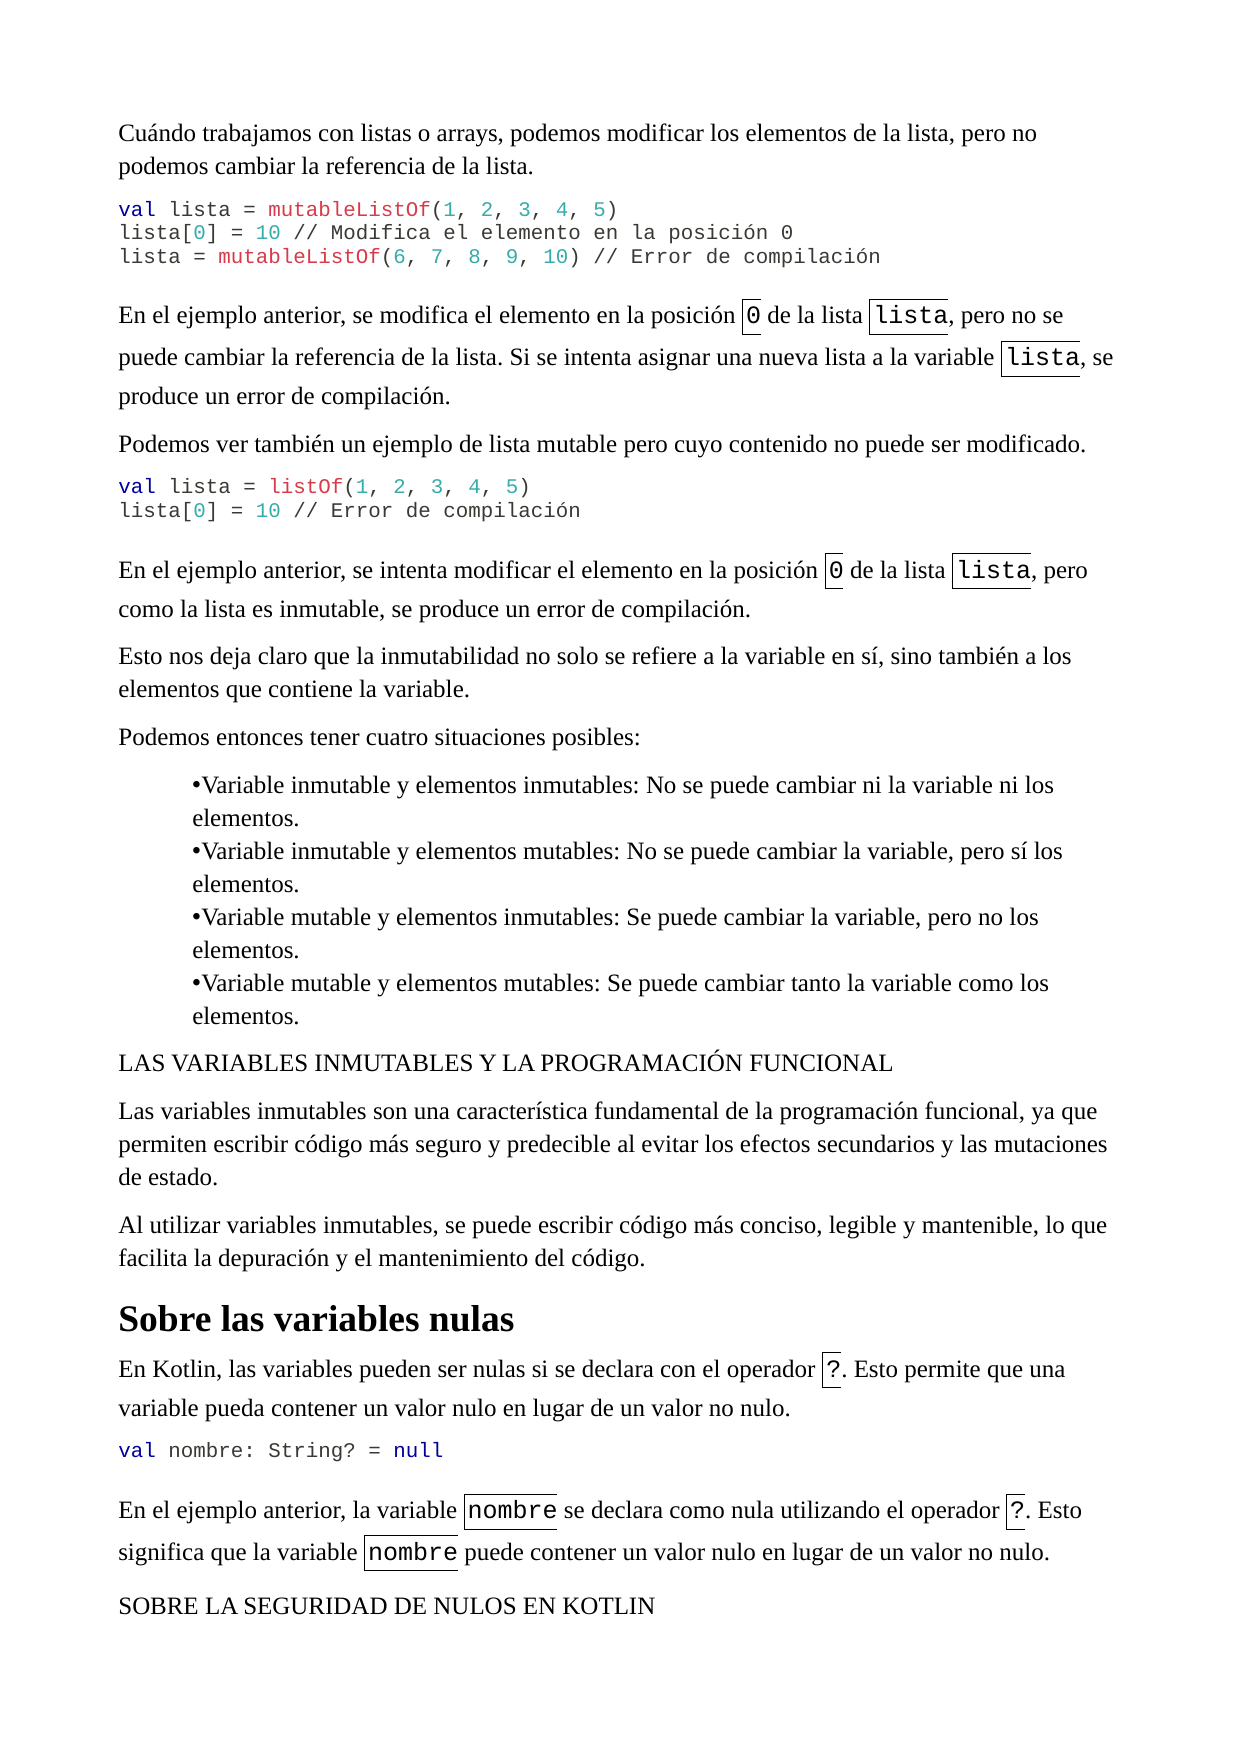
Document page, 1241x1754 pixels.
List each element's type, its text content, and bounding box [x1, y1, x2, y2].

text Sobre la seguridad de nulos en Kotlin [118, 1591, 1122, 1620]
text En el ejemplo anterior, la variable nombre se declara como nula utilizando el operador ?. Esto significa que la variable nombre puede contener un valor nulo en lugar de un valor no nulo. [118, 1493, 1122, 1571]
text lista = mutableListOf(6, 7, 8, 9, 10) // Error de compilación [118, 246, 1122, 270]
text En el ejemplo anterior, se intenta modificar el elemento en la posición 0 de la lista lista, pero como la lista es inmutable, se produce un error de compilación. [118, 553, 1122, 623]
subtitle Sobre las variables nulas​ [118, 1297, 1122, 1340]
text lista[0] = 10 // Modifica el elemento en la posición 0 [118, 222, 1122, 246]
text Cuándo trabajamos con listas o arrays, podemos modificar los elementos de la lista, pero no podemos cambiar la referencia de la lista. [118, 118, 1122, 180]
text Esto nos deja claro que la inmutabilidad no solo se refiere a la variable en sí, sino también a los elementos que contiene la variable. [118, 641, 1122, 703]
text Podemos entonces tener cuatro situaciones posibles: [118, 722, 1122, 751]
list Variable inmutable y elementos mutables: No se puede cambiar la variable, pero sí los elementos. [118, 836, 1122, 897]
text val lista = listOf(1, 2, 3, 4, 5) [118, 477, 1122, 500]
list Variable inmutable y elementos inmutables: No se puede cambiar ni la variable ni los elementos. [118, 770, 1122, 831]
text Las variables inmutables son una característica fundamental de la programación funcional, ya que permiten escribir código más seguro y predecible al evitar los efectos secundarios y las mutaciones de estado. [118, 1096, 1122, 1191]
list Variable mutable y elementos inmutables: Se puede cambiar la variable, pero no los elementos. [118, 902, 1122, 963]
text Las variables inmutables y la programación funcional [118, 1048, 1122, 1077]
text En el ejemplo anterior, se modifica el elemento en la posición 0 de la lista lista, pero no se puede cambiar la referencia de la lista. Si se intenta asignar una nueva lista a la variable lista, se produce un error de compilación. [118, 299, 1122, 410]
text lista[0] = 10 // Error de compilación [118, 500, 1122, 524]
text Podemos ver también un ejemplo de lista mutable pero cuyo contenido no puede ser modificado. [118, 429, 1122, 458]
text val lista = mutableListOf(1, 2, 3, 4, 5) [118, 199, 1122, 222]
text val nombre: String? = null [118, 1440, 1122, 1464]
text En Kotlin, las variables pueden ser nulas si se declara con el operador ?. Esto permite que una variable pueda contener un valor nulo en lugar de un valor no nulo. [118, 1352, 1122, 1421]
list Variable mutable y elementos mutables: Se puede cambiar tanto la variable como los elementos. [118, 968, 1122, 1029]
text Al utilizar variables inmutables, se puede escribir código más conciso, legible y mantenible, lo que facilita la depuración y el mantenimiento del código. [118, 1210, 1122, 1271]
